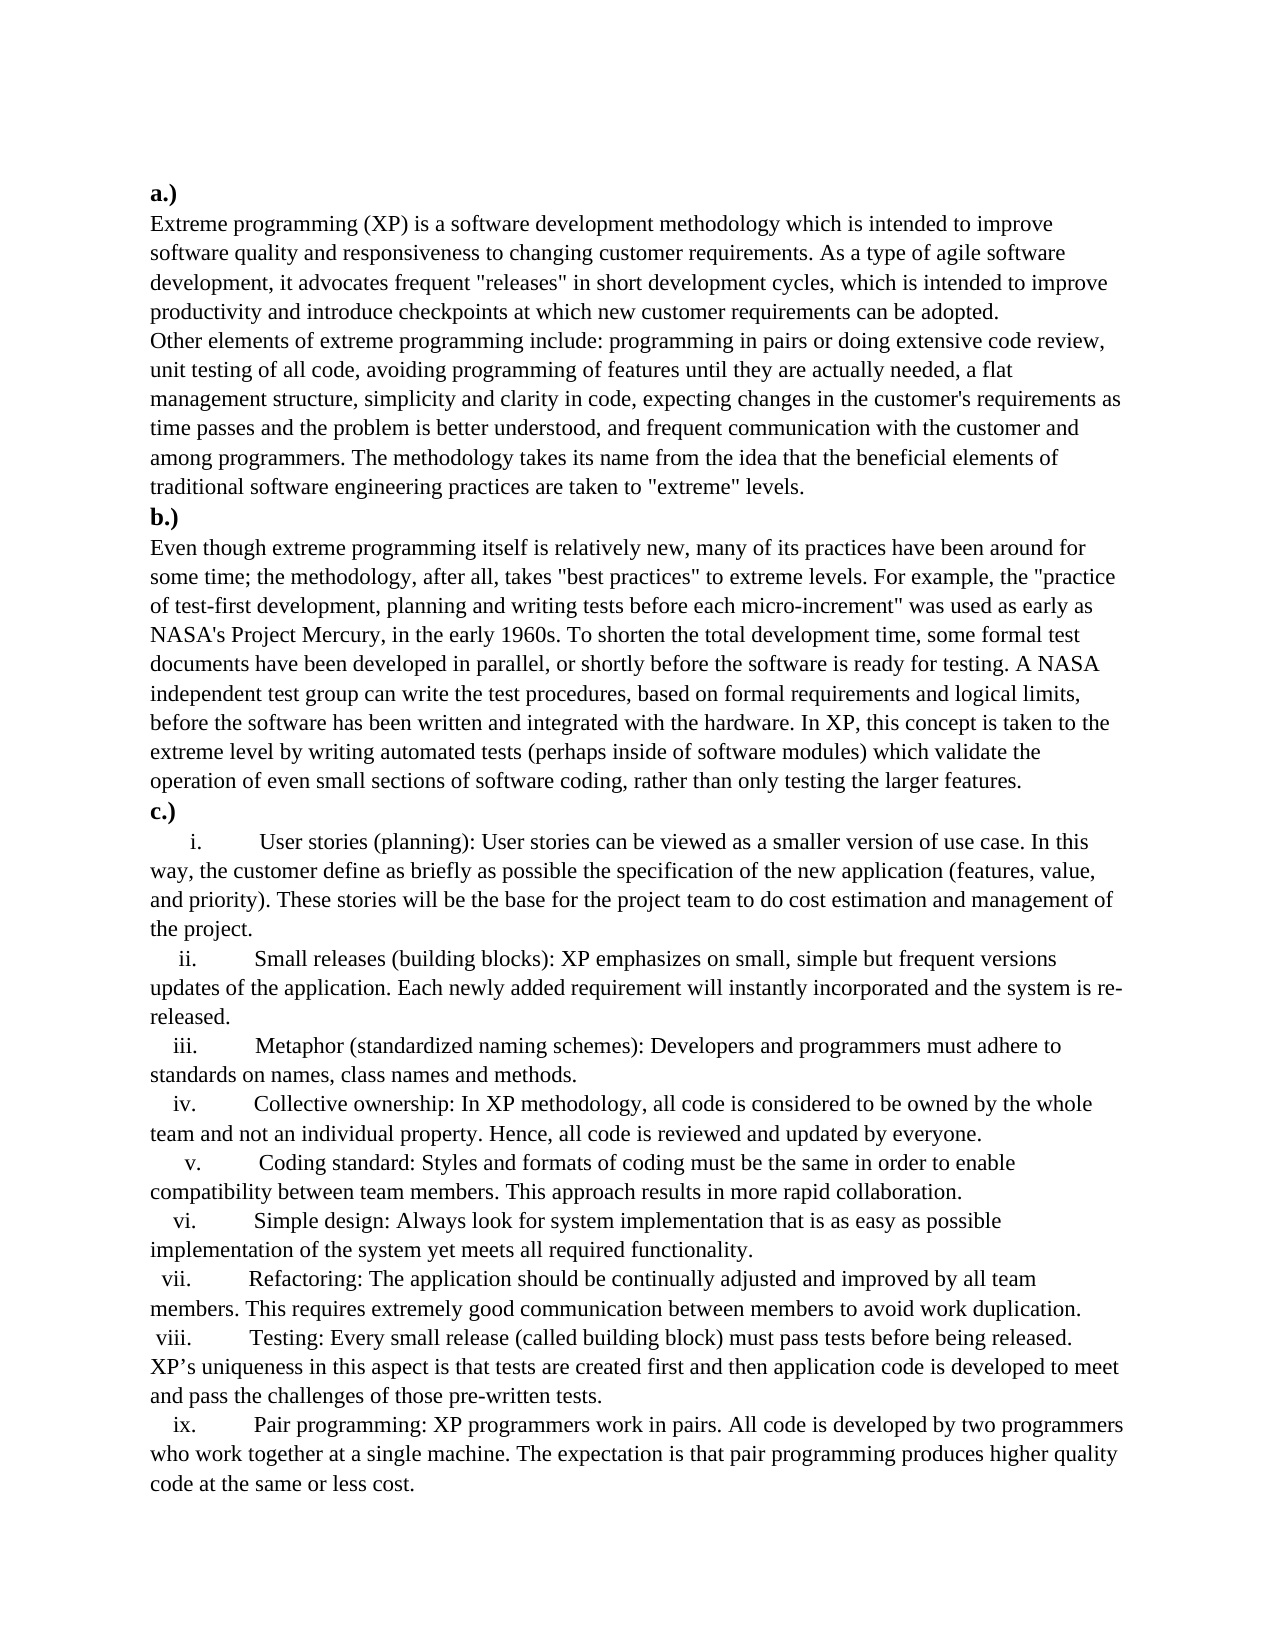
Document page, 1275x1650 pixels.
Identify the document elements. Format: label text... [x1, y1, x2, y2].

text c.) [150, 797, 1125, 825]
text Even though extreme programming itself is relatively new, many of its practices have been around for some time; the methodology, after all, takes "best practices" to extreme levels. For example, the "practice of test-first development, planning and writing tests before each micro-increment" was used as early as NASA's Project Mercury, in the early 1960s. To shorten the total development time, some formal test documents have been developed in parallel, or shortly before the software is ready for testing. A NASA independent test group can write the test procedures, based on formal requirements and logical limits, before the software has been written and integrated with the hardware. In XP, this concept is taken to the extreme level by writing automated tests (perhaps inside of software modules) which validate the operation of even small sections of software coding, rather than only testing the larger features. [150, 535, 1125, 793]
text a.) [150, 179, 1125, 207]
text Extreme programming (XP) is a software development methodology which is intended to improve software quality and responsiveness to changing customer requirements. As a type of agile software development, it advocates frequent "releases" in short development cycles, which is intended to improve productivity and introduce checkpoints at which new customer requirements can be adopted. [150, 211, 1125, 324]
text viii. Testing: Every small release (called building block) must pass tests before being released. XP’s uniqueness in this aspect is that tests are created first and then application code is developed to meet and pass the challenges of those pre-written tests. [150, 1325, 1125, 1408]
text Other elements of extreme programming include: programming in pairs or doing extensive code review, unit testing of all code, avoiding programming of features until they are actually needed, a flat management structure, simplicity and clarity in code, expecting changes in the customer's requirements as time passes and the problem is better understood, and frequent communication with the customer and among programmers. The methodology takes its name from the idea that the beneficial elements of traditional software engineering practices are taken to "extreme" levels. [150, 328, 1125, 499]
text v. Coding standard: Styles and formats of coding must be the same in order to enable compatibility between team members. This approach results in more rapid collaboration. [150, 1150, 1125, 1204]
text ix. Pair programming: XP programmers work in pairs. All code is developed by two programmers who work together at a single machine. The expectation is that pair programming produces higher quality code at the same or less cost. [150, 1412, 1125, 1496]
text i. User stories (planning): User stories can be viewed as a smaller version of use case. In this way, the customer define as briefly as possible the specification of the new application (features, value, and priority). These stories will be the base for the project team to do cost estimation and management of the project. [150, 829, 1125, 942]
text b.) [150, 503, 1125, 531]
text iii. Metaphor (standardized naming schemes): Developers and programmers must adhere to standards on names, class names and methods. [150, 1033, 1125, 1088]
text ii. Small releases (building blocks): XP emphasizes on small, simple but frequent versions updates of the application. Each newly added requirement will instantly incorporated and the system is re-released. [150, 946, 1125, 1029]
text vi. Simple design: Always look for system implementation that is as easy as possible implementation of the system yet meets all required functionality. [150, 1208, 1125, 1263]
text vii. Refactoring: The application should be continually adjusted and improved by all team members. This requires extremely good communication between members to avoid work duplication. [150, 1266, 1125, 1321]
text iv. Collective ownership: In XP methodology, all code is considered to be owned by the whole team and not an individual property. Hence, all code is reviewed and updated by everyone. [150, 1091, 1125, 1146]
